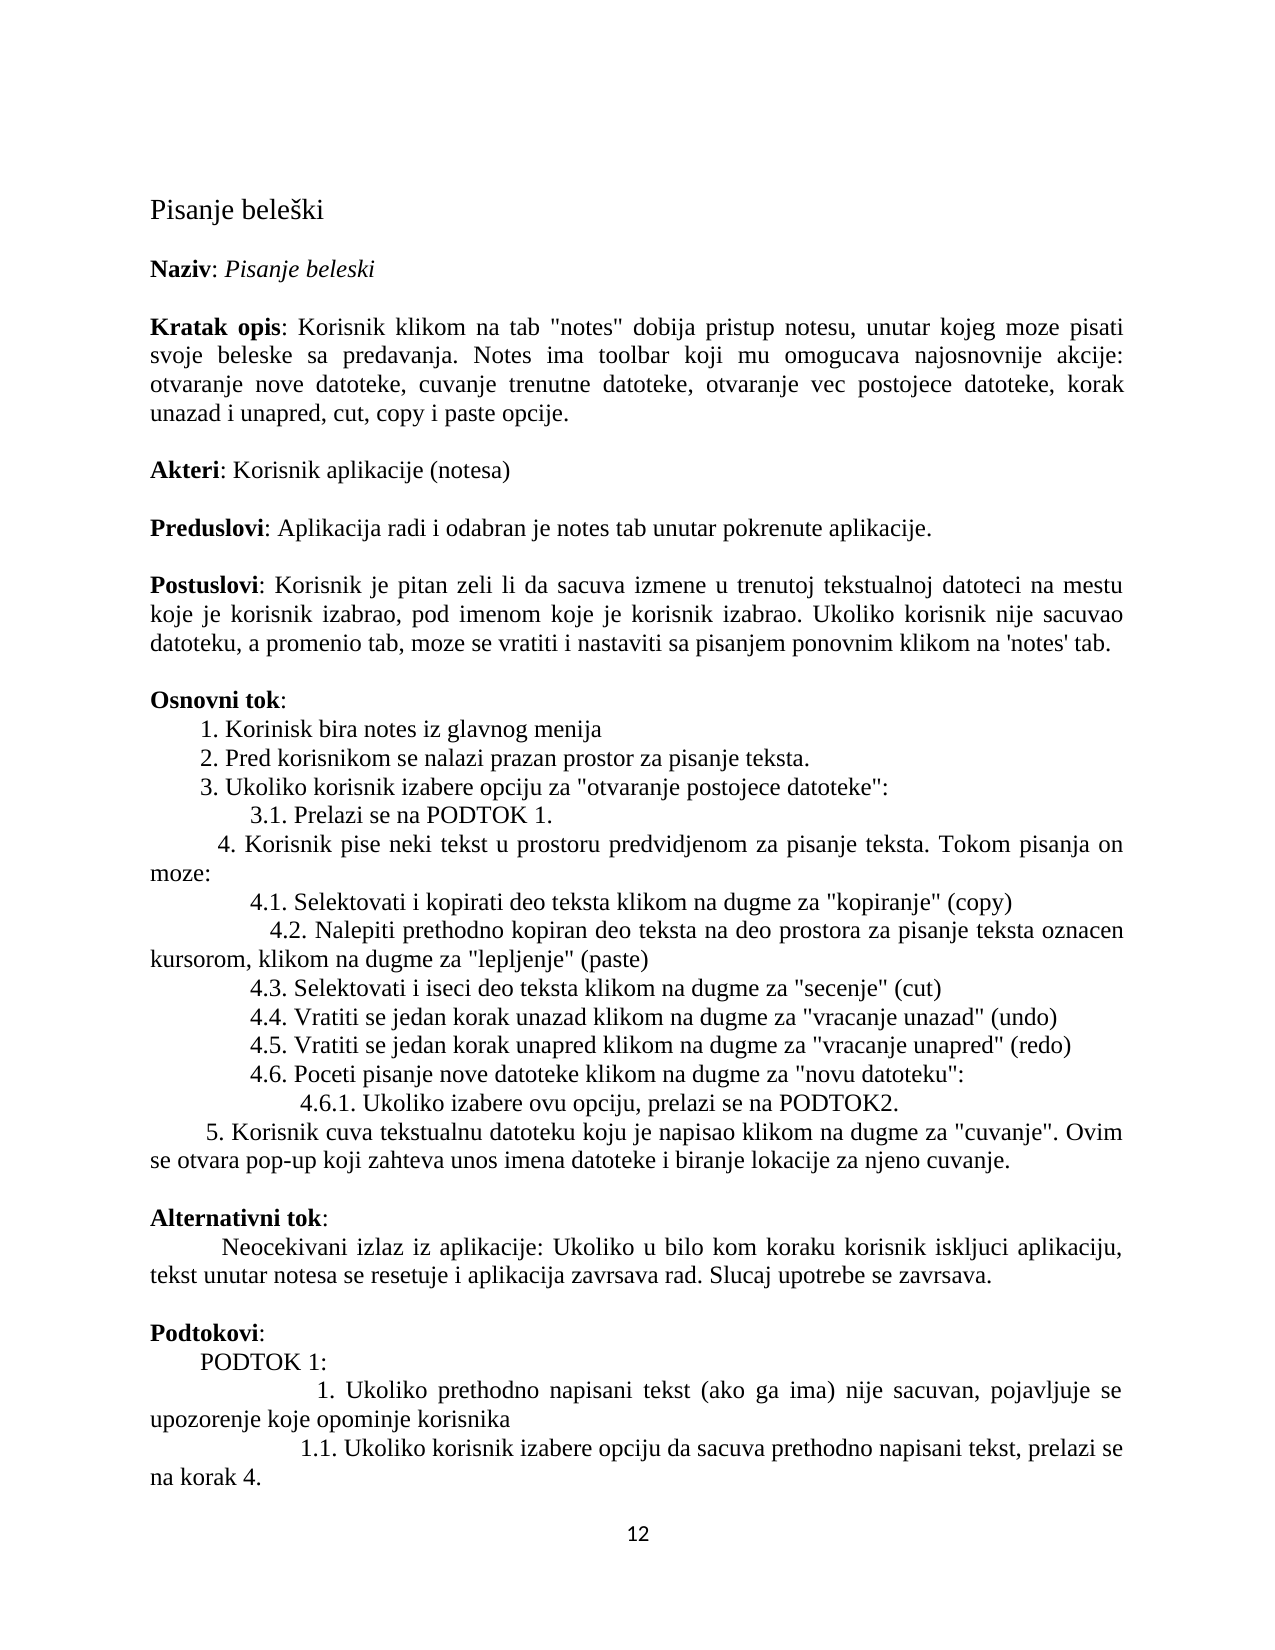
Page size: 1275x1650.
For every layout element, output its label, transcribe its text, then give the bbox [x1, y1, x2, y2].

subtitle Pisanje beleški [150, 192, 1125, 225]
text Osnovni tok: [150, 685, 1125, 714]
text Postuslovi: Korisnik je pitan zeli li da sacuva izmene u trenutoj tekstualnoj datoteci na mestu koje je korisnik izabrao, pod imenom koje je korisnik izabrao. Ukoliko korisnik nije sacuvao datoteku, a promenio tab, moze se vratiti i nastaviti sa pisanjem ponovnim klikom na 'notes' tab. [150, 570, 1125, 657]
text Podtokovi: [150, 1318, 1125, 1347]
text 4.2. Nalepiti prethodno kopiran deo teksta na deo prostora za pisanje teksta oznacen kursorom, klikom na dugme za "lepljenje" (paste) [150, 915, 1125, 973]
text 4.6.1. Ukoliko izabere ovu opciju, prelazi se na PODTOK2. [150, 1088, 1125, 1117]
text 1.1. Ukoliko korisnik izabere opciju da sacuva prethodno napisani tekst, prelazi se na korak 4. [150, 1433, 1125, 1490]
text Kratak opis: Korisnik klikom na tab "notes" dobija pristup notesu, unutar kojeg moze pisati svoje beleske sa predavanja. Notes ima toolbar koji mu omogucava najosnovnije akcije: otvaranje nove datoteke, cuvanje trenutne datoteke, otvaranje vec postojece datoteke, korak unazad i unapred, cut, copy i paste opcije. [150, 312, 1125, 427]
text 3.1. Prelazi se na PODTOK 1. [150, 800, 1125, 829]
text Akteri: Korisnik aplikacije (notesa) [150, 455, 1125, 484]
text 4. Korisnik pise neki tekst u prostoru predvidjenom za pisanje teksta. Tokom pisanja on moze: [150, 829, 1125, 887]
text PODTOK 1: [150, 1347, 1125, 1375]
text 4.4. Vratiti se jedan korak unazad klikom na dugme za "vracanje unazad" (undo) [150, 1002, 1125, 1030]
text Alternativni tok: [150, 1203, 1125, 1232]
text 4.5. Vratiti se jedan korak unapred klikom na dugme za "vracanje unapred" (redo) [150, 1030, 1125, 1059]
text 2. Pred korisnikom se nalazi prazan prostor za pisanje teksta. [150, 743, 1125, 772]
text 4.3. Selektovati i iseci deo teksta klikom na dugme za "secenje" (cut) [150, 973, 1125, 1002]
text 3. Ukoliko korisnik izabere opciju za "otvaranje postojece datoteke": [150, 772, 1125, 800]
text Naziv: Pisanje beleski [150, 254, 1125, 283]
text 4.1. Selektovati i kopirati deo teksta klikom na dugme za "kopiranje" (copy) [150, 887, 1125, 915]
text 1. Korinisk bira notes iz glavnog menija [150, 714, 1125, 743]
text Preduslovi: Aplikacija radi i odabran je notes tab unutar pokrenute aplikacije. [150, 513, 1125, 542]
text Neocekivani izlaz iz aplikacije: Ukoliko u bilo kom koraku korisnik iskljuci aplikaciju, tekst unutar notesa se resetuje i aplikacija zavrsava rad. Slucaj upotrebe se zavrsava. [150, 1232, 1125, 1289]
text 5. Korisnik cuva tekstualnu datoteku koju je napisao klikom na dugme za "cuvanje". Ovim se otvara pop-up koji zahteva unos imena datoteke i biranje lokacije za njeno cuvanje. [150, 1117, 1125, 1174]
text 1. Ukoliko prethodno napisani tekst (ako ga ima) nije sacuvan, pojavljuje se upozorenje koje opominje korisnika [150, 1375, 1125, 1433]
text 4.6. Poceti pisanje nove datoteke klikom na dugme za "novu datoteku": [150, 1059, 1125, 1088]
